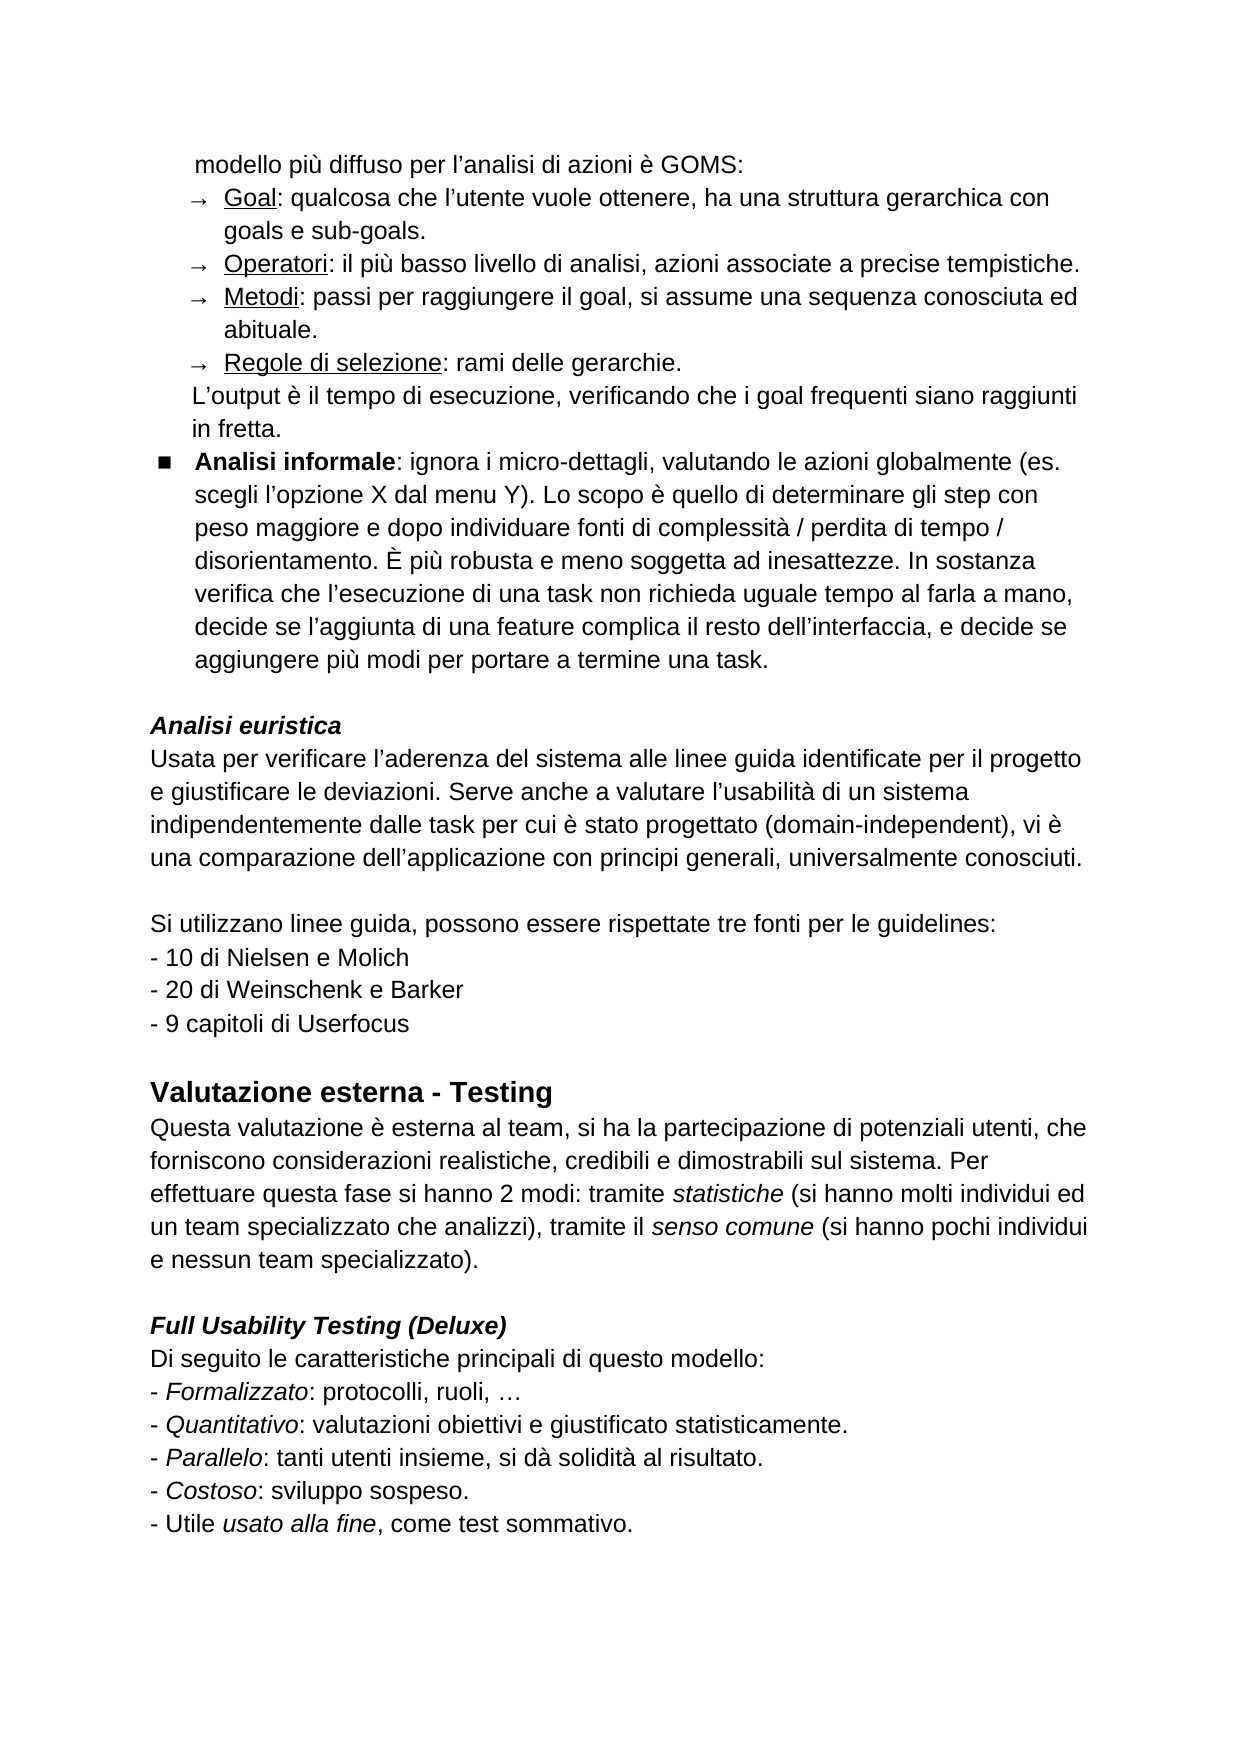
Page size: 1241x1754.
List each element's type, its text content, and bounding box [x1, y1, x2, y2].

list Analisi informale: ignora i micro-dettagli, valutando le azioni globalmente (es. scegli l’opzione X dal menu Y). Lo scopo è quello di determinare gli step con peso maggiore e dopo individuare fonti di complessità / perdita di tempo / disorientamento. È più robusta e meno soggetta ad inesattezze. In sostanza verifica che l’esecuzione di una task non richieda uguale tempo al farla a mano, decide se l’aggiunta di una feature complica il resto dell’interfaccia, e decide se aggiungere più modi per portare a termine una task. [157, 447, 1090, 674]
text - Formalizzato: protocolli, ruoli, … [150, 1377, 1090, 1406]
text - Costoso: sviluppo sospeso. [150, 1476, 1090, 1505]
text Si utilizzano linee guida, possono essere rispettate tre fonti per le guidelines: [150, 909, 1090, 938]
text Usata per verificare l’aderenza del sistema alle linee guida identificate per il progetto e giustificare le deviazioni. Serve anche a valutare l’usabilità di un sistema indipendentemente dalle task per cui è stato progettato (domain-independent), vi è una comparazione dell’applicazione con principi generali, universalmente conosciuti. [150, 744, 1090, 872]
text - Quantitativo: valutazioni obiettivi e giustificato statisticamente. [150, 1410, 1090, 1439]
text Questa valutazione è esterna al team, si ha la partecipazione di potenziali utenti, che forniscono considerazioni realistiche, credibili e dimostrabili sul sistema. Per effettuare questa fase si hanno 2 modi: tramite statistiche (si hanno molti individui ed un team specializzato che analizzi), tramite il senso comune (si hanno pochi individui e nessun team specializzato). [150, 1113, 1090, 1274]
text - 20 di Weinschenk e Barker [150, 976, 1090, 1004]
text - Utile usato alla fine, come test sommativo. [150, 1509, 1090, 1538]
list Metodi: passi per raggiungere il goal, si assume una sequenza conosciuta ed abituale. [186, 282, 1090, 344]
text L’output è il tempo di esecuzione, verificando che i goal frequenti siano raggiunti [150, 381, 1090, 410]
text in fretta. [150, 414, 1090, 443]
text Analisi euristica [150, 711, 1090, 740]
list Regole di selezione: rami delle gerarchie. [186, 348, 1090, 377]
text Full Usability Testing (Deluxe) [150, 1311, 1090, 1340]
list Operatori: il più basso livello di analisi, azioni associate a precise tempistiche. [186, 249, 1090, 278]
list modello più diffuso per l’analisi di azioni è GOMS: [157, 150, 1090, 179]
text Di seguito le caratteristiche principali di questo modello: [150, 1344, 1090, 1373]
text - Parallelo: tanti utenti insieme, si dà solidità al risultato. [150, 1443, 1090, 1472]
text - 10 di Nielsen e Molich [150, 942, 1090, 971]
text - 9 capitoli di Userfocus [150, 1008, 1090, 1037]
list Goal: qualcosa che l’utente vuole ottenere, ha una struttura gerarchica con goals e sub-goals. [186, 183, 1090, 245]
text Valutazione esterna - Testing [150, 1074, 1090, 1108]
